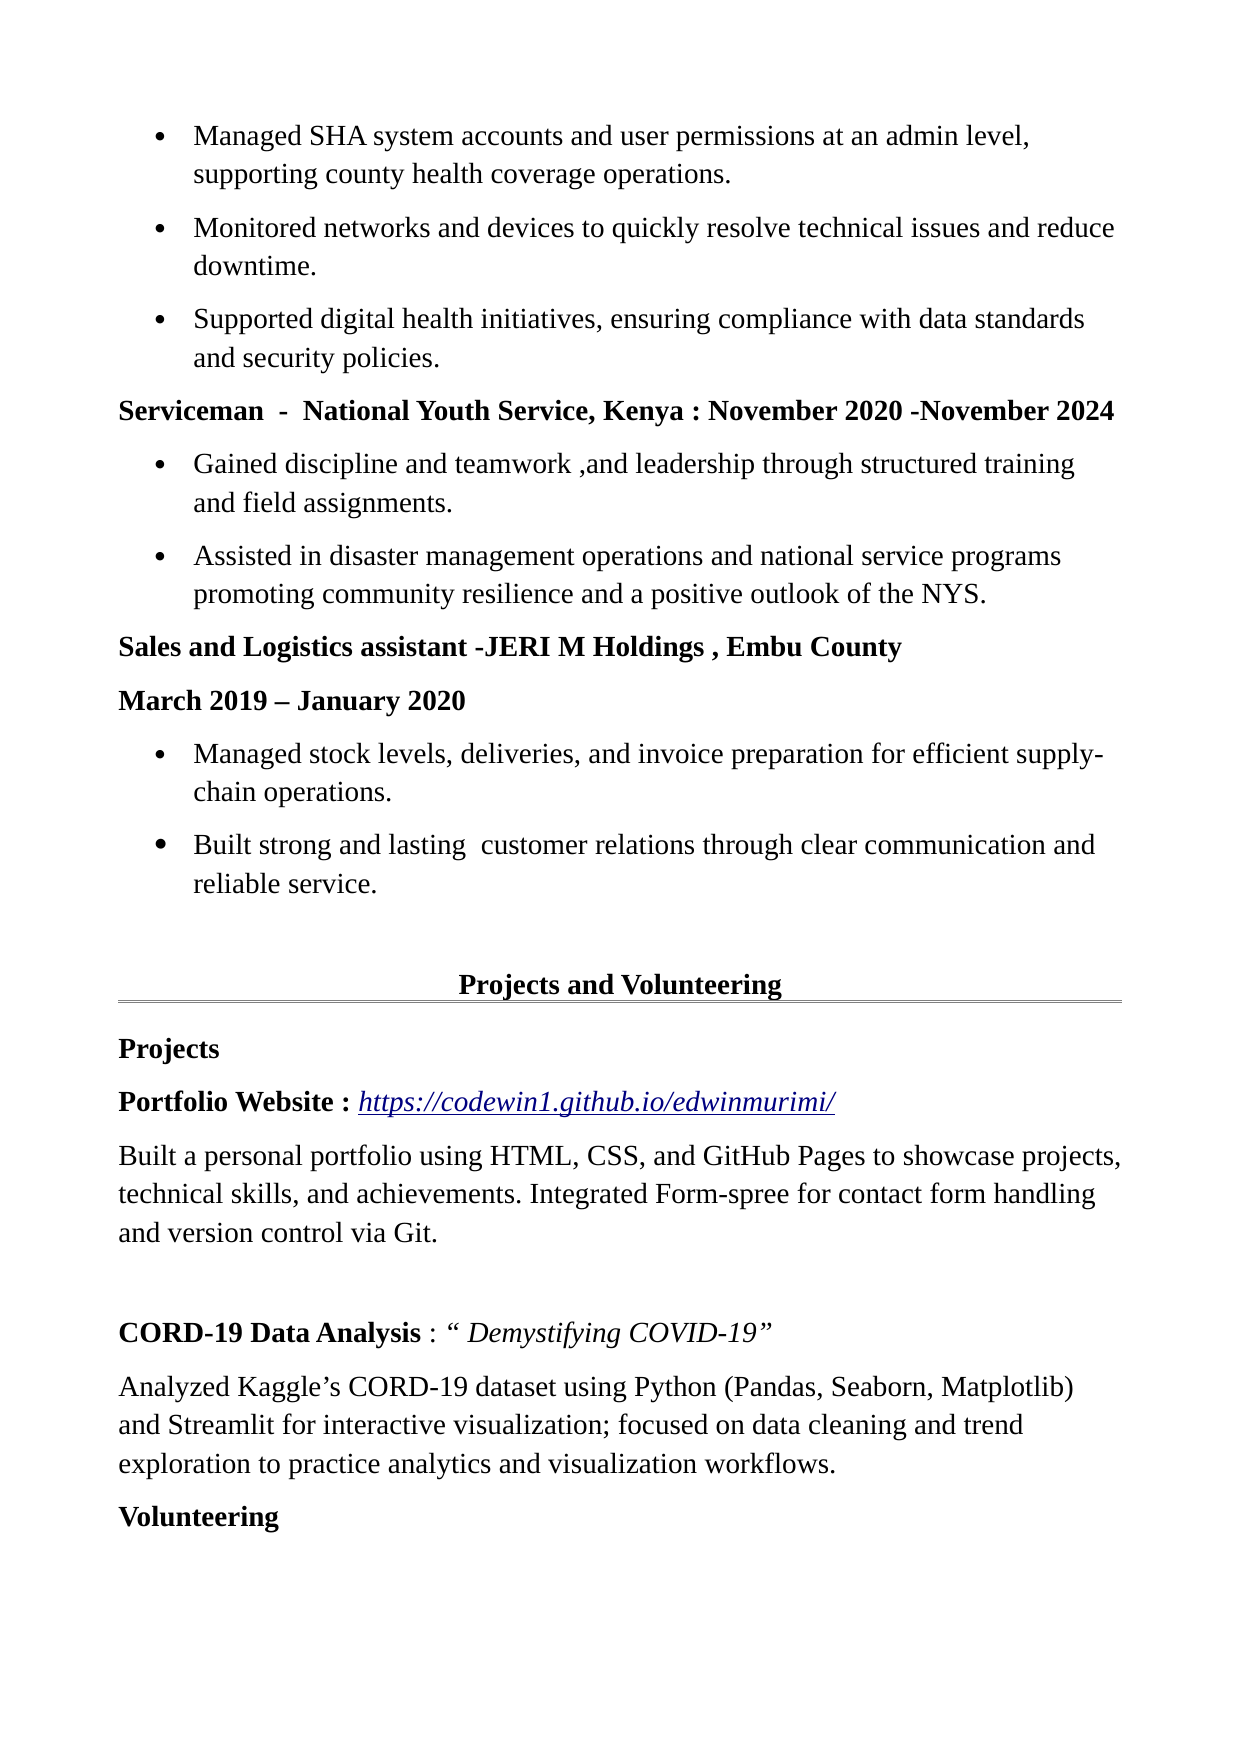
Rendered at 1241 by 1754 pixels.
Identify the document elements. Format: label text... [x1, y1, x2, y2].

text Analyzed Kaggle’s CORD-19 dataset using Python (Pandas, Seaborn, Matplotlib) and Streamlit for interactive visualization; focused on data cleaning and trend exploration to practice analytics and visualization workflows. [118, 1369, 1122, 1479]
text Projects [118, 1031, 1122, 1065]
list Monitored networks and devices to quickly resolve technical issues and reduce downtime. [156, 210, 1122, 282]
list Built strong and lasting customer relations through clear communication and reliable service. [156, 827, 1122, 900]
text Portfolio Website : https://codewin1.github.io/edwinmurimi/ [118, 1084, 1122, 1118]
list Managed stock levels, deliveries, and invoice preparation for efficient supply-chain operations. [156, 736, 1122, 808]
text March 2019 – January 2020 [118, 683, 1122, 716]
text Serviceman - National Youth Service, Kenya : November 2020 -November 2024 [118, 393, 1122, 427]
list Supported digital health initiatives, ensuring compliance with data standards and security policies. [156, 301, 1122, 373]
text Sales and Logistics assistant -JERI M Holdings , Embu County [118, 629, 1122, 663]
list Managed SHA system accounts and user permissions at an admin level, supporting county health coverage operations. [156, 118, 1122, 190]
list Gained discipline and teamwork ,and leadership through structured training and field assignments. [156, 446, 1122, 518]
text Projects and Volunteering [118, 967, 1122, 1000]
list Assisted in disaster management operations and national service programs promoting community resilience and a positive outlook of the NYS. [156, 538, 1122, 610]
subtitle Volunteering [118, 1499, 1122, 1532]
text CORD-19 Data Analysis : “ Demystifying COVID-19” [118, 1316, 1122, 1349]
text Built a personal portfolio using HTML, CSS, and GitHub Pages to showcase projects, technical skills, and achievements. Integrated Form-spree for contact form handling and version control via Git. [118, 1138, 1122, 1248]
